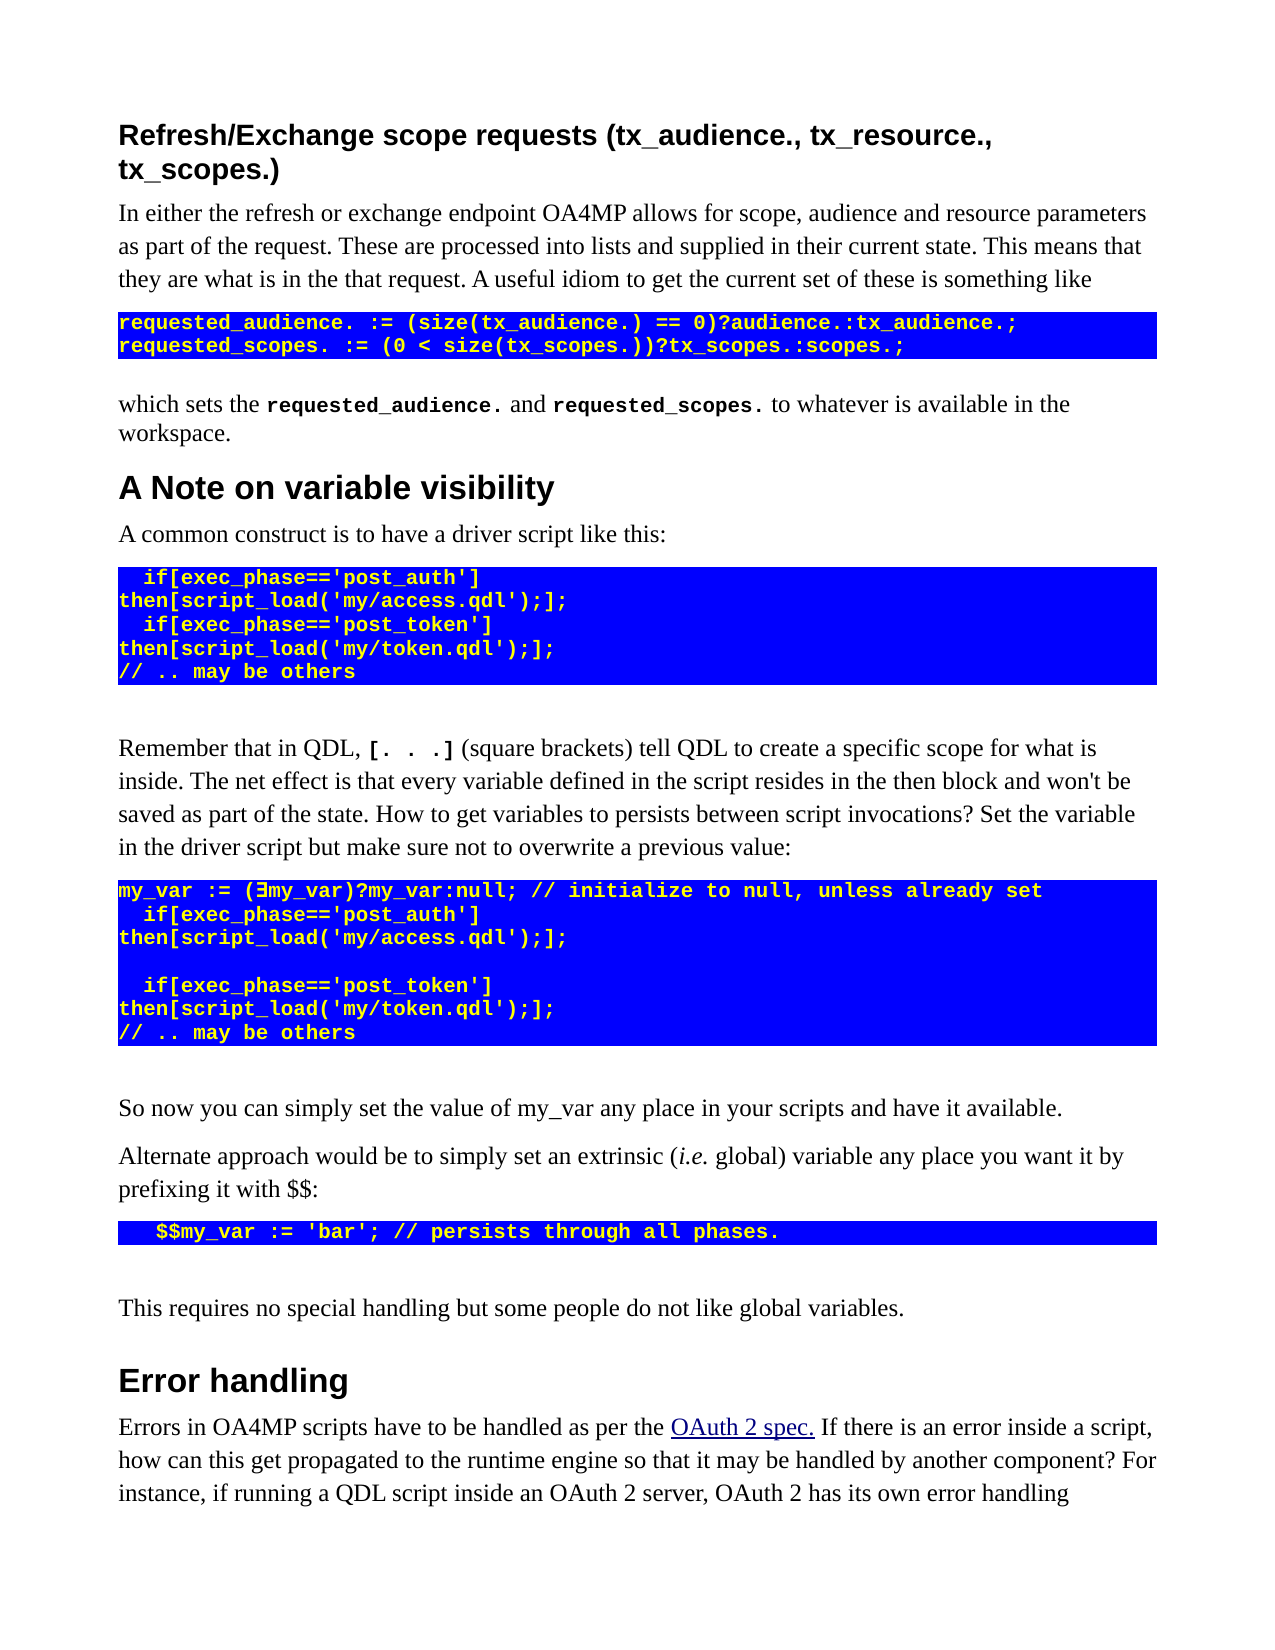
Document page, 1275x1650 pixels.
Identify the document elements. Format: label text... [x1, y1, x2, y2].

text In either the refresh or exchange endpoint OA4MP allows for scope, audience and resource parameters as part of the request. These are processed into lists and supplied in their current state. This means that they are what is in the that request. A useful idiom to get the current set of these is something like [118, 198, 1157, 293]
text if[exec_phase=='post_token'] [118, 614, 1157, 638]
text requested_audience. := (size(tx_audience.) == 0)?audience.:tx_audience.; [118, 312, 1157, 335]
text This requires no special handling but some people do not like global variables. [118, 1293, 1157, 1321]
text A common construct is to have a driver script like this: [118, 519, 1157, 548]
text Errors in OA4MP scripts have to be handled as per the OAuth 2 spec. If there is an error inside a script, how can this get propagated to the runtime engine so that it may be handled by another component? For instance, if running a QDL script inside an OAuth 2 server, OAuth 2 has its own error handling [118, 1412, 1157, 1507]
text $$my_var := 'bar'; // persists through all phases. [118, 1221, 1157, 1245]
text then[script_load('my/access.qdl');]; [118, 590, 1157, 614]
text requested_scopes. := (0 < size(tx_scopes.))?tx_scopes.:scopes.; [118, 335, 1157, 359]
text if[exec_phase=='post_token'] [118, 975, 1157, 998]
text if[exec_phase=='post_auth'] [118, 567, 1157, 590]
text then[script_load('my/access.qdl');]; [118, 927, 1157, 951]
text // .. may be others [118, 661, 1157, 685]
text which sets the requested_audience. and requested_scopes. to whatever is available in the workspace. [118, 389, 1157, 447]
subtitle Error handling [118, 1361, 1157, 1400]
text then[script_load('my/token.qdl');]; [118, 638, 1157, 661]
text // .. may be others [118, 1022, 1157, 1046]
subtitle A Note on variable visibility [118, 468, 1157, 507]
text Remember that in QDL, [. . .] (square brackets) tell QDL to create a specific scope for what is inside. The net effect is that every variable defined in the script resides in the then block and won't be saved as part of the state. How to get variables to persists between script invocations? Set the variable in the driver script but make sure not to overwrite a previous value: [118, 733, 1157, 861]
text Alternate approach would be to simply set an extrinsic (i.e. global) variable any place you want it by prefixing it with $$: [118, 1141, 1157, 1203]
text So now you can simply set the value of my_var any place in your scripts and have it available. [118, 1093, 1157, 1122]
text then[script_load('my/token.qdl');]; [118, 998, 1157, 1022]
text if[exec_phase=='post_auth'] [118, 904, 1157, 927]
text my_var := (∃my_var)?my_var:null; // initialize to null, unless already set [118, 880, 1157, 904]
subtitle Refresh/Exchange scope requests (tx_audience., tx_resource., tx_scopes.) [118, 118, 1157, 186]
